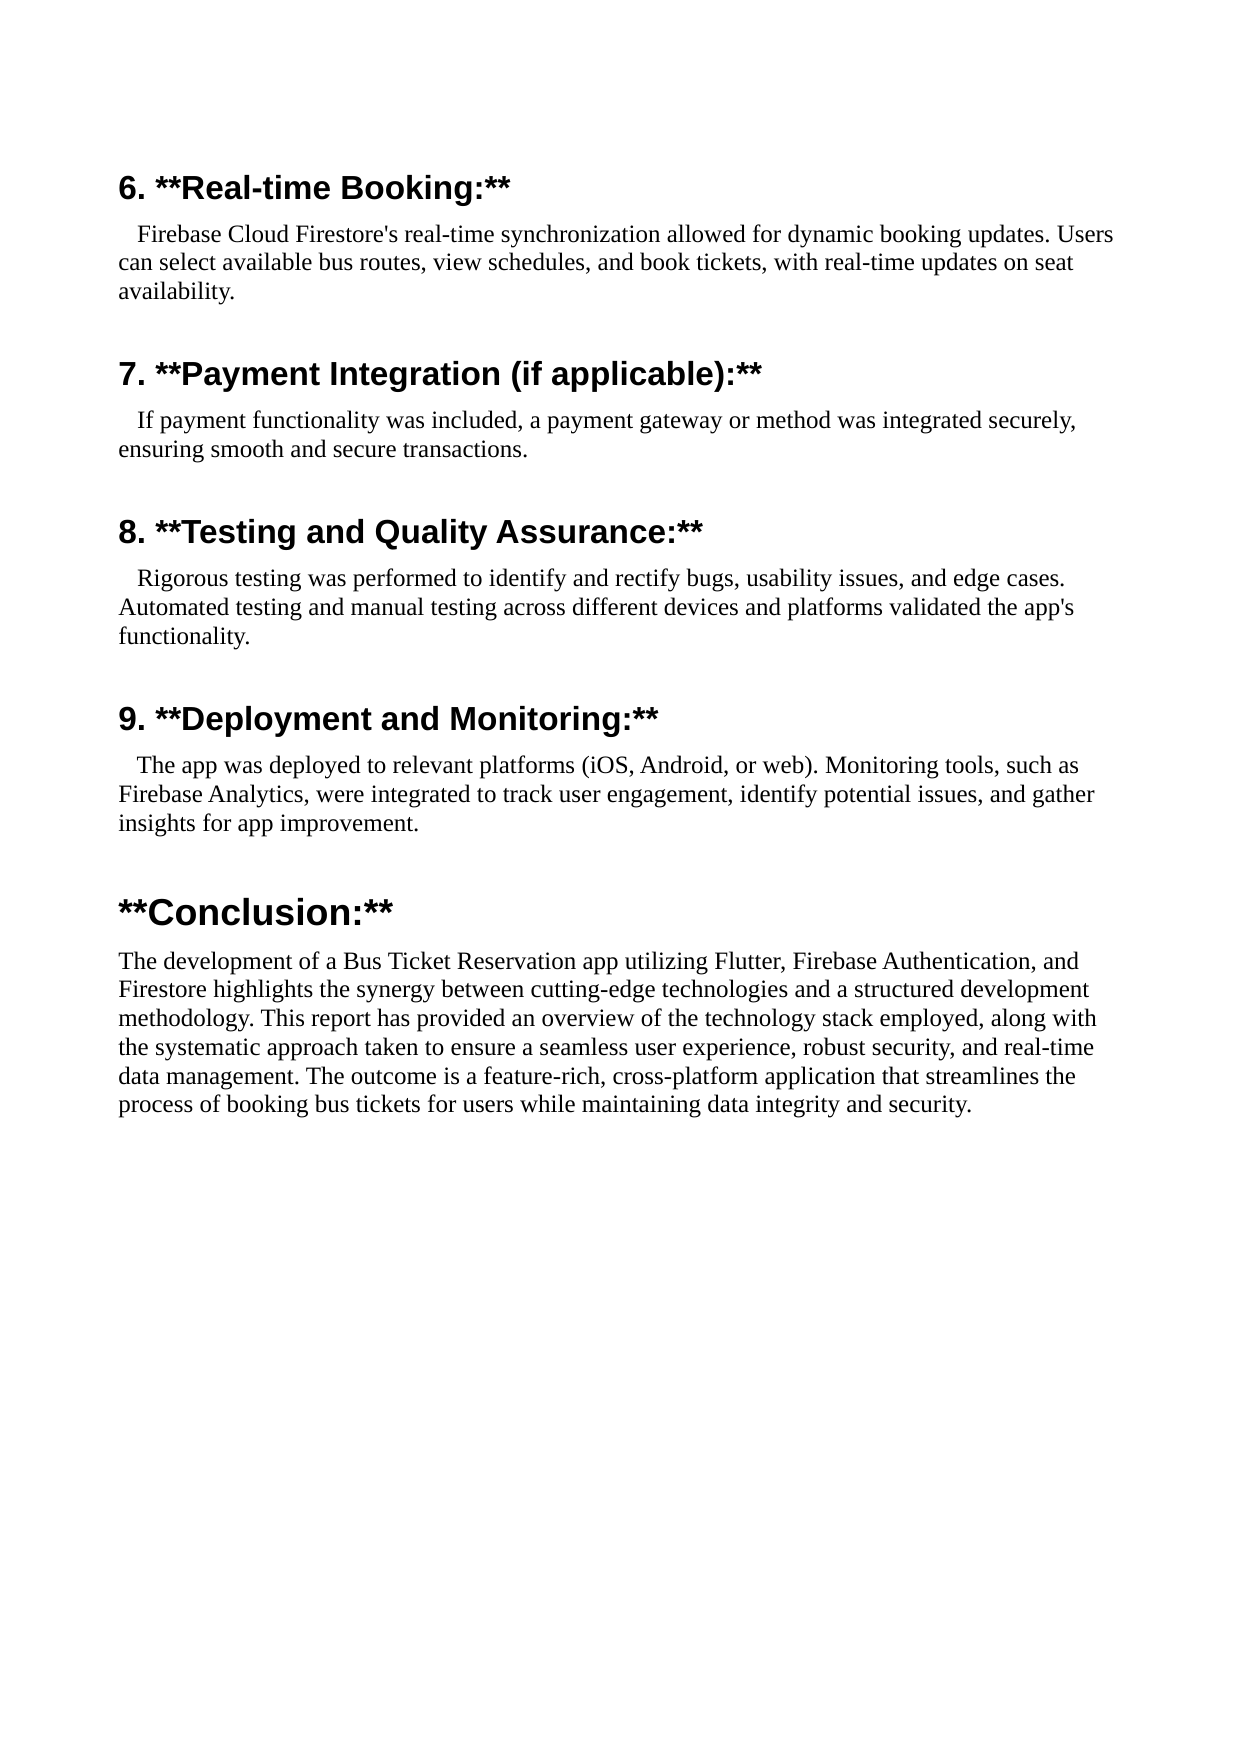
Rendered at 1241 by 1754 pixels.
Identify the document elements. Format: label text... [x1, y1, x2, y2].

text The app was deployed to relevant platforms (iOS, Android, or web). Monitoring tools, such as Firebase Analytics, were integrated to track user engagement, identify potential issues, and gather insights for app improvement. [118, 750, 1122, 836]
text Rigorous testing was performed to identify and rectify bugs, usability issues, and edge cases. Automated testing and manual testing across different devices and platforms validated the app's functionality. [118, 563, 1122, 650]
subtitle 9. **Deployment and Monitoring:** [118, 699, 1122, 738]
subtitle 6. **Real-time Booking:** [118, 168, 1122, 206]
text Firebase Cloud Firestore's real-time synchronization allowed for dynamic booking updates. Users can select available bus routes, view schedules, and book tickets, with real-time updates on seat availability. [118, 219, 1122, 305]
subtitle **Conclusion:** [118, 890, 1122, 933]
subtitle 7. **Payment Integration (if applicable):** [118, 354, 1122, 393]
subtitle 8. **Testing and Quality Assurance:** [118, 512, 1122, 551]
text The development of a Bus Ticket Reservation app utilizing Flutter, Firebase Authentication, and Firestore highlights the synergy between cutting-edge technologies and a structured development methodology. This report has provided an overview of the technology stack employed, along with the systematic approach taken to ensure a seamless user experience, robust security, and real-time data management. The outcome is a feature-rich, cross-platform application that streamlines the process of booking bus tickets for users while maintaining data integrity and security. [118, 946, 1122, 1118]
text If payment functionality was included, a payment gateway or method was integrated securely, ensuring smooth and secure transactions. [118, 405, 1122, 463]
